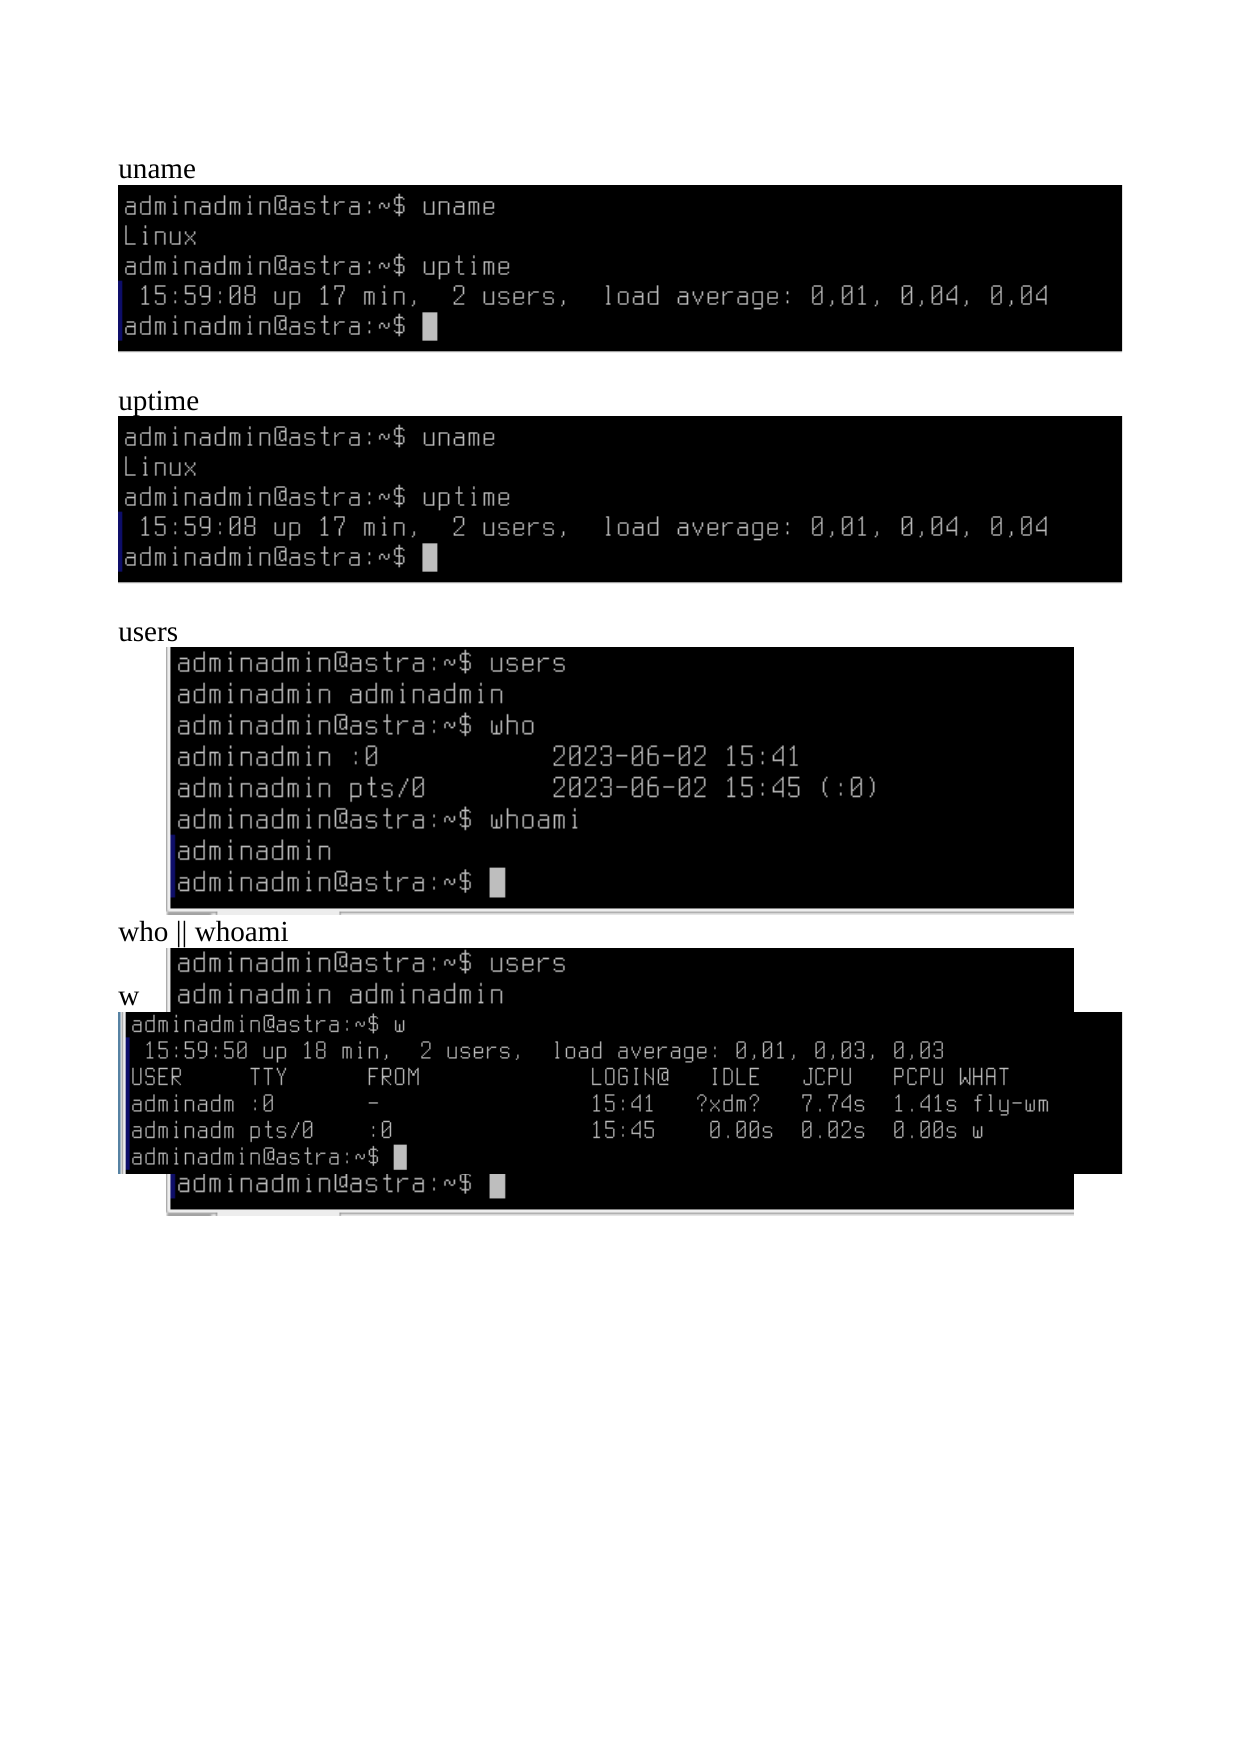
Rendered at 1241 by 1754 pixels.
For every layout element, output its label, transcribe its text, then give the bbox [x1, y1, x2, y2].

text w [118, 978, 166, 1012]
text users [118, 614, 1122, 647]
text who || whoami [118, 678, 1122, 948]
text uptime [118, 383, 1122, 416]
text [1074, 978, 1122, 1012]
text uname [118, 152, 1122, 185]
